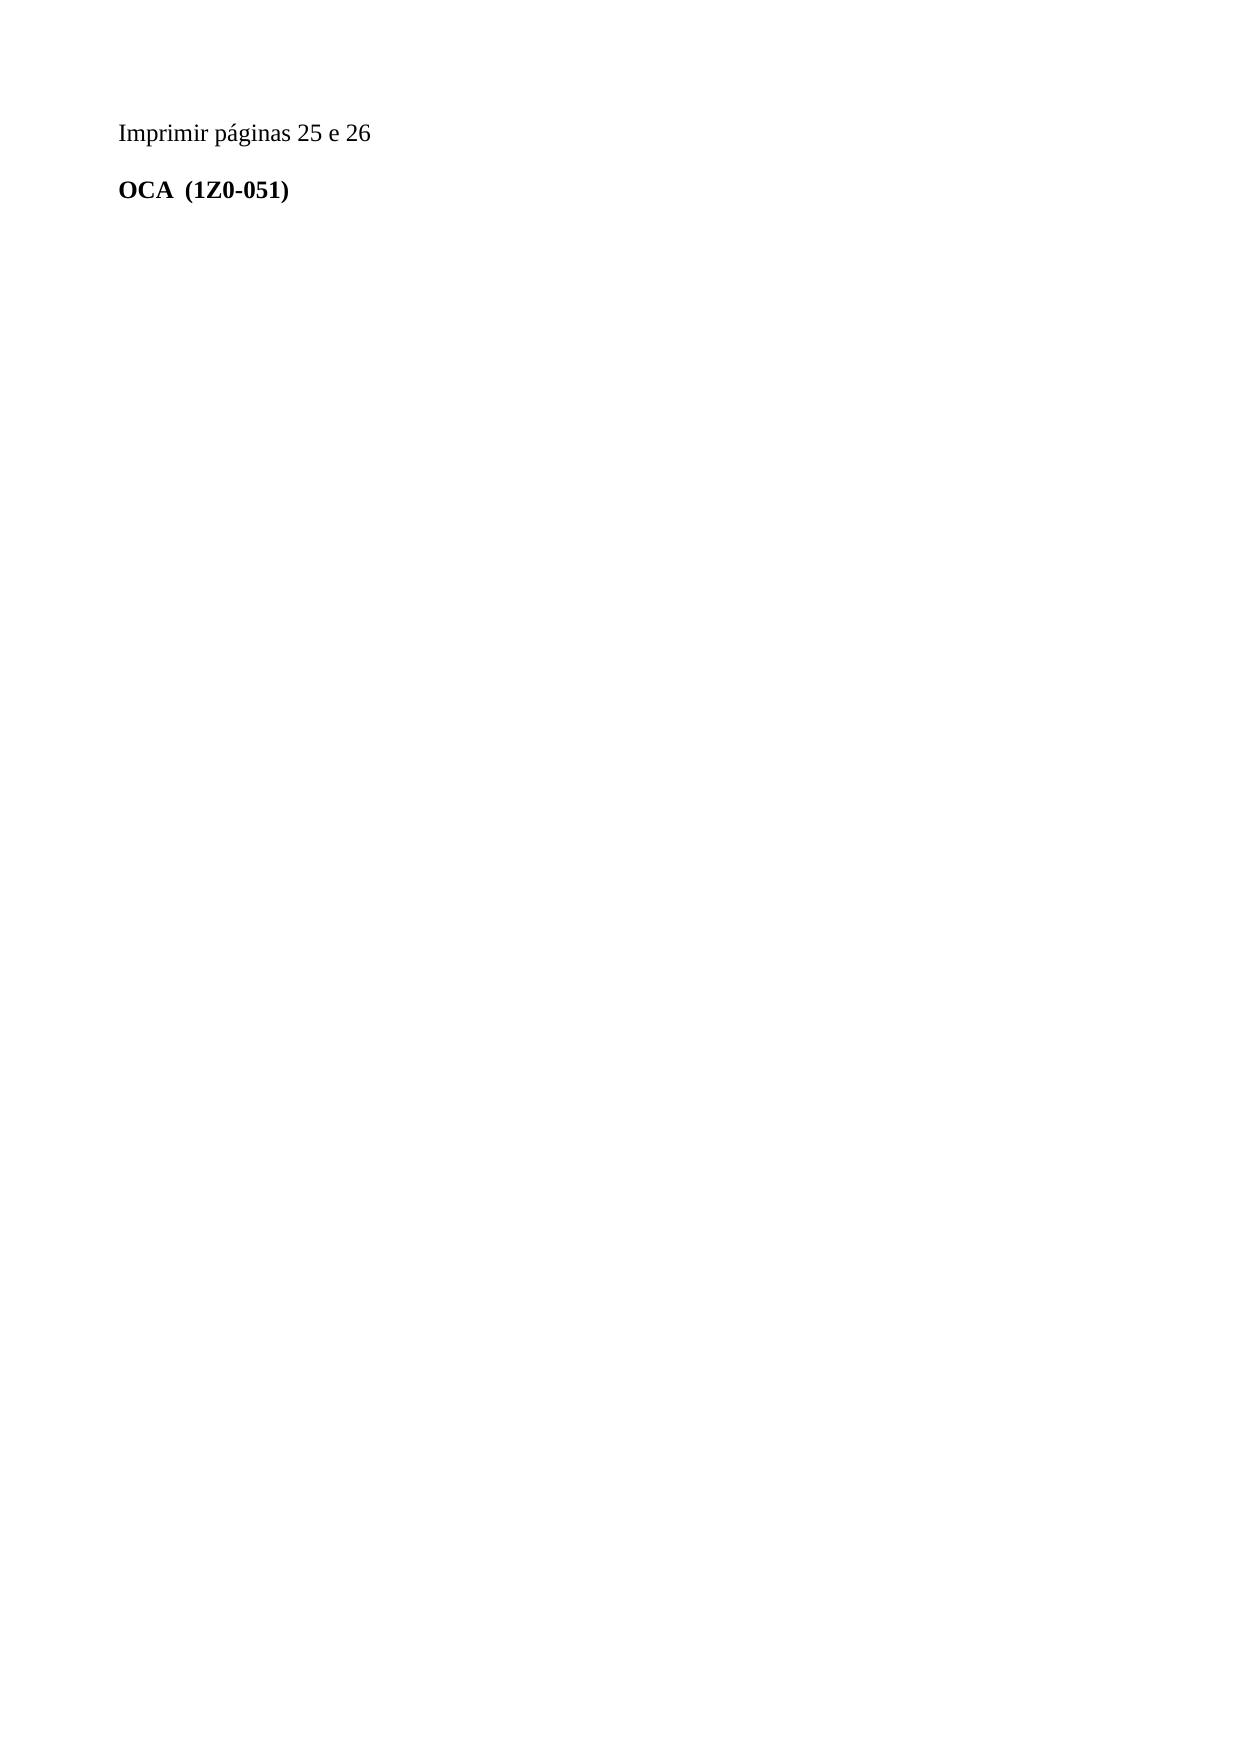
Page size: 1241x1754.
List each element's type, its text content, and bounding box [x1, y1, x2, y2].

text OCA (1Z0-051) [118, 176, 1122, 204]
text Imprimir páginas 25 e 26 [118, 118, 1122, 147]
